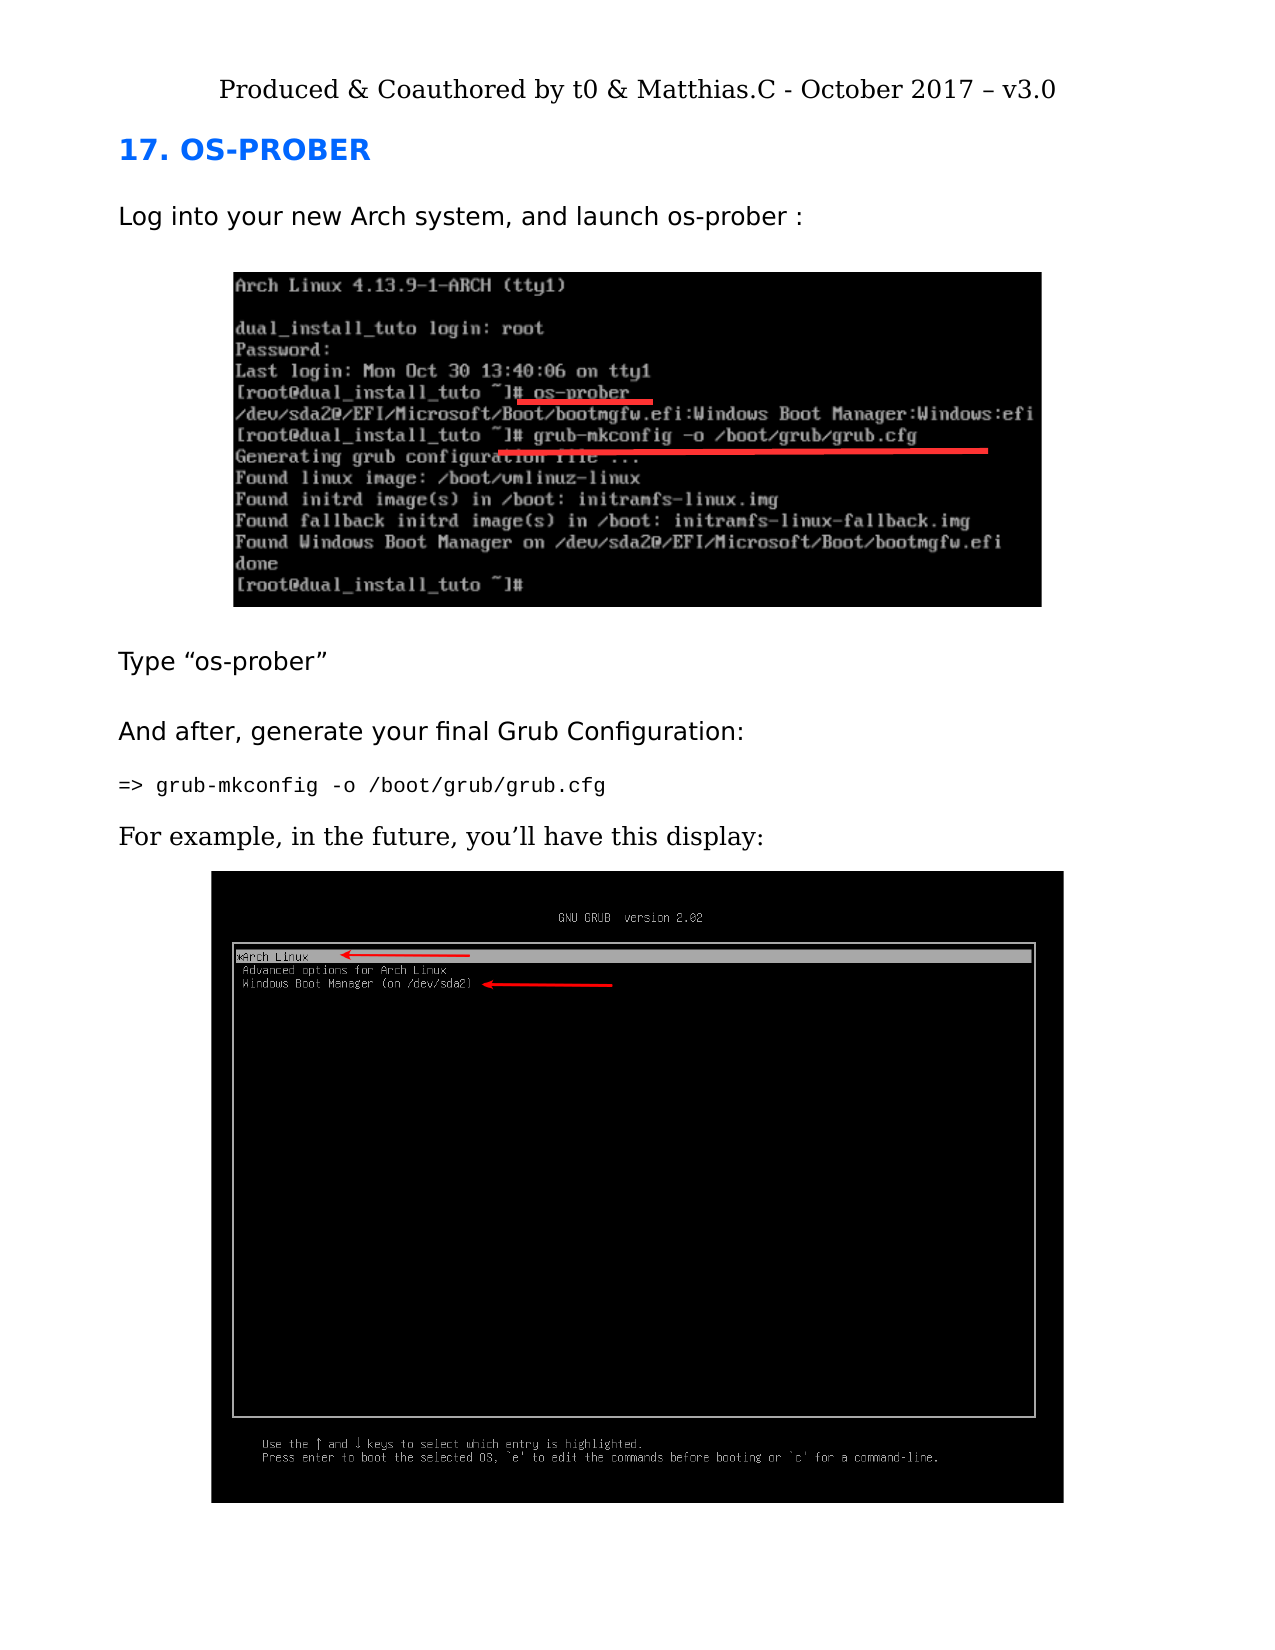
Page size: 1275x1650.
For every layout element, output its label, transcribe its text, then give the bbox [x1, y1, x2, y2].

picture [233, 272, 1042, 607]
picture [211, 871, 1064, 1503]
subtitle 17. OS-PROBER [118, 134, 1157, 168]
text And after, generate your final Grub Configuration: [118, 717, 1157, 746]
text => grub-mkconfig -o /boot/grub/grub.cfg [118, 775, 1157, 798]
text For example, in the future, you’ll have this display: [118, 822, 1157, 851]
text Type “os-prober” [118, 647, 1157, 676]
text Log into your new Arch system, and launch os-prober : [118, 203, 1157, 232]
